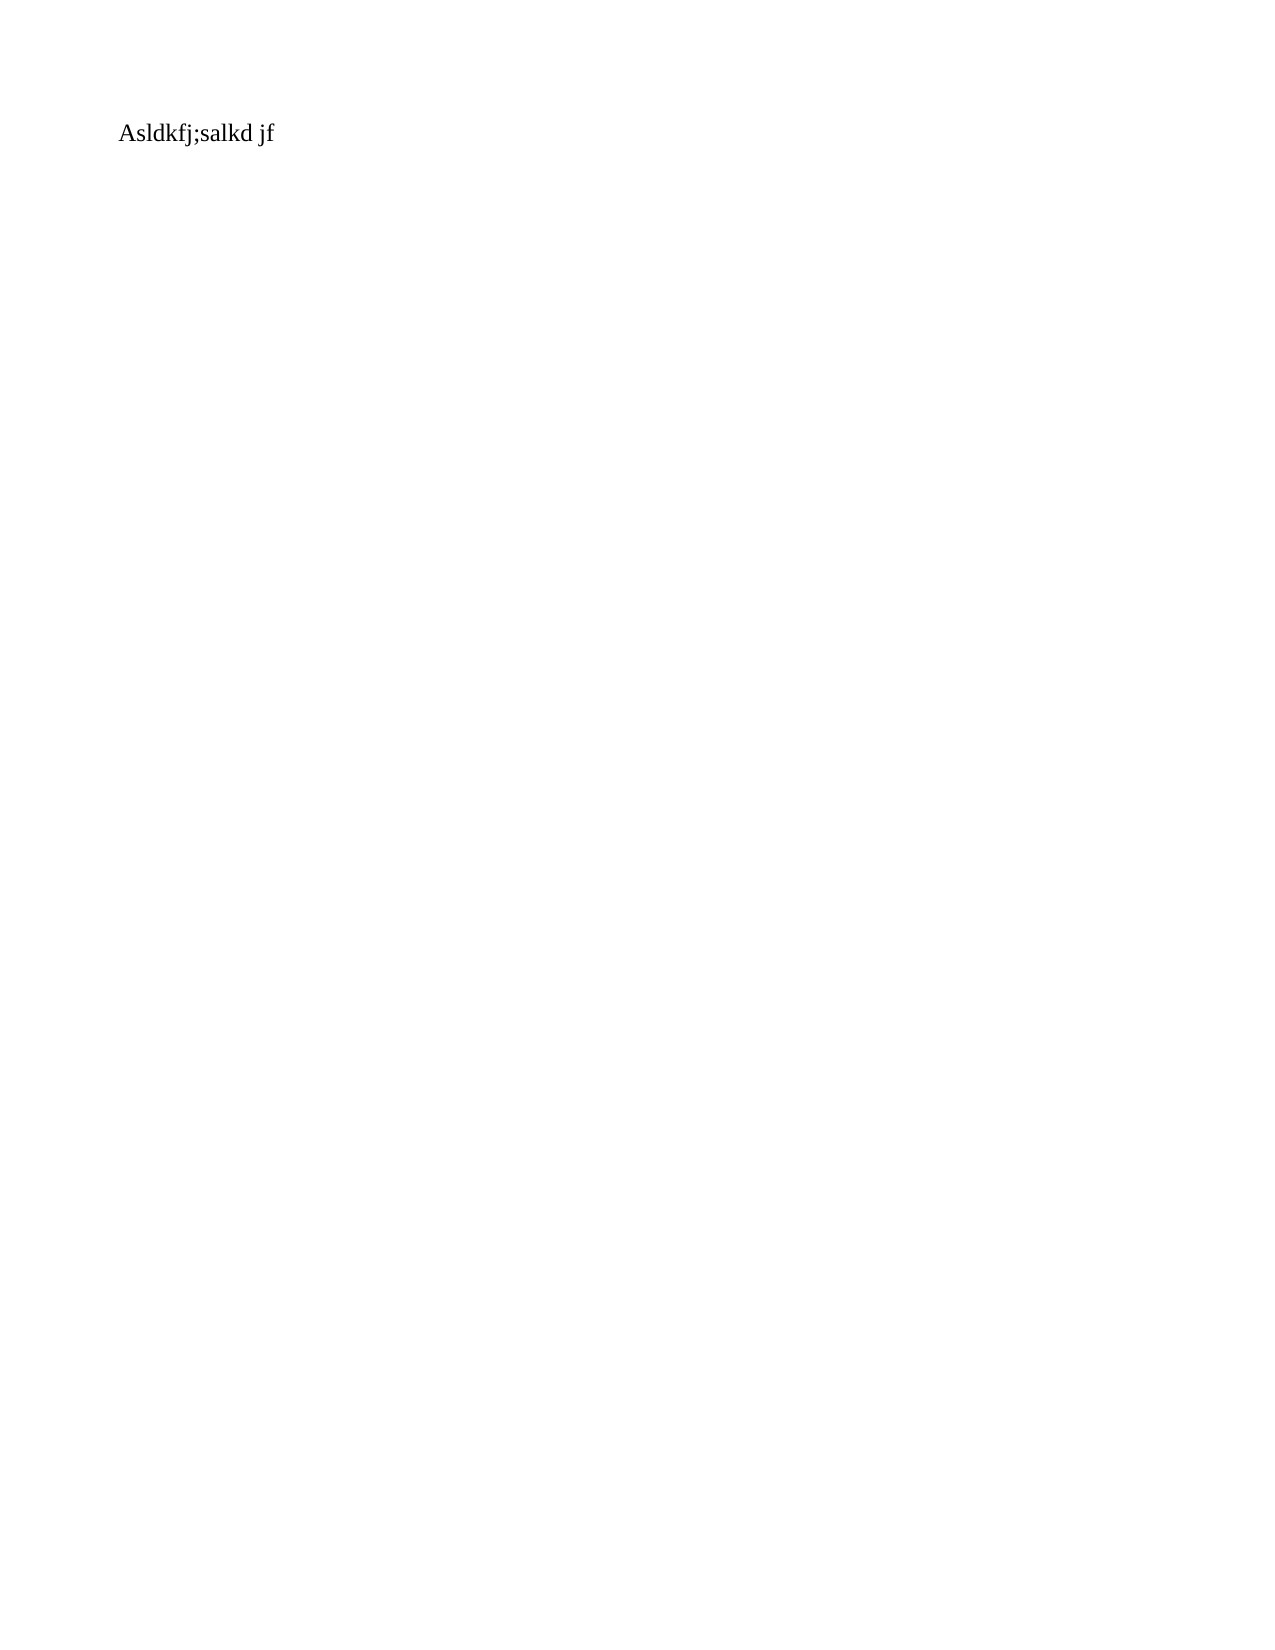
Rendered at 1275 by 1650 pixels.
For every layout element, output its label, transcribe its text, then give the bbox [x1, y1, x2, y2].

text Asldkfj;salkd jf [118, 118, 1157, 147]
